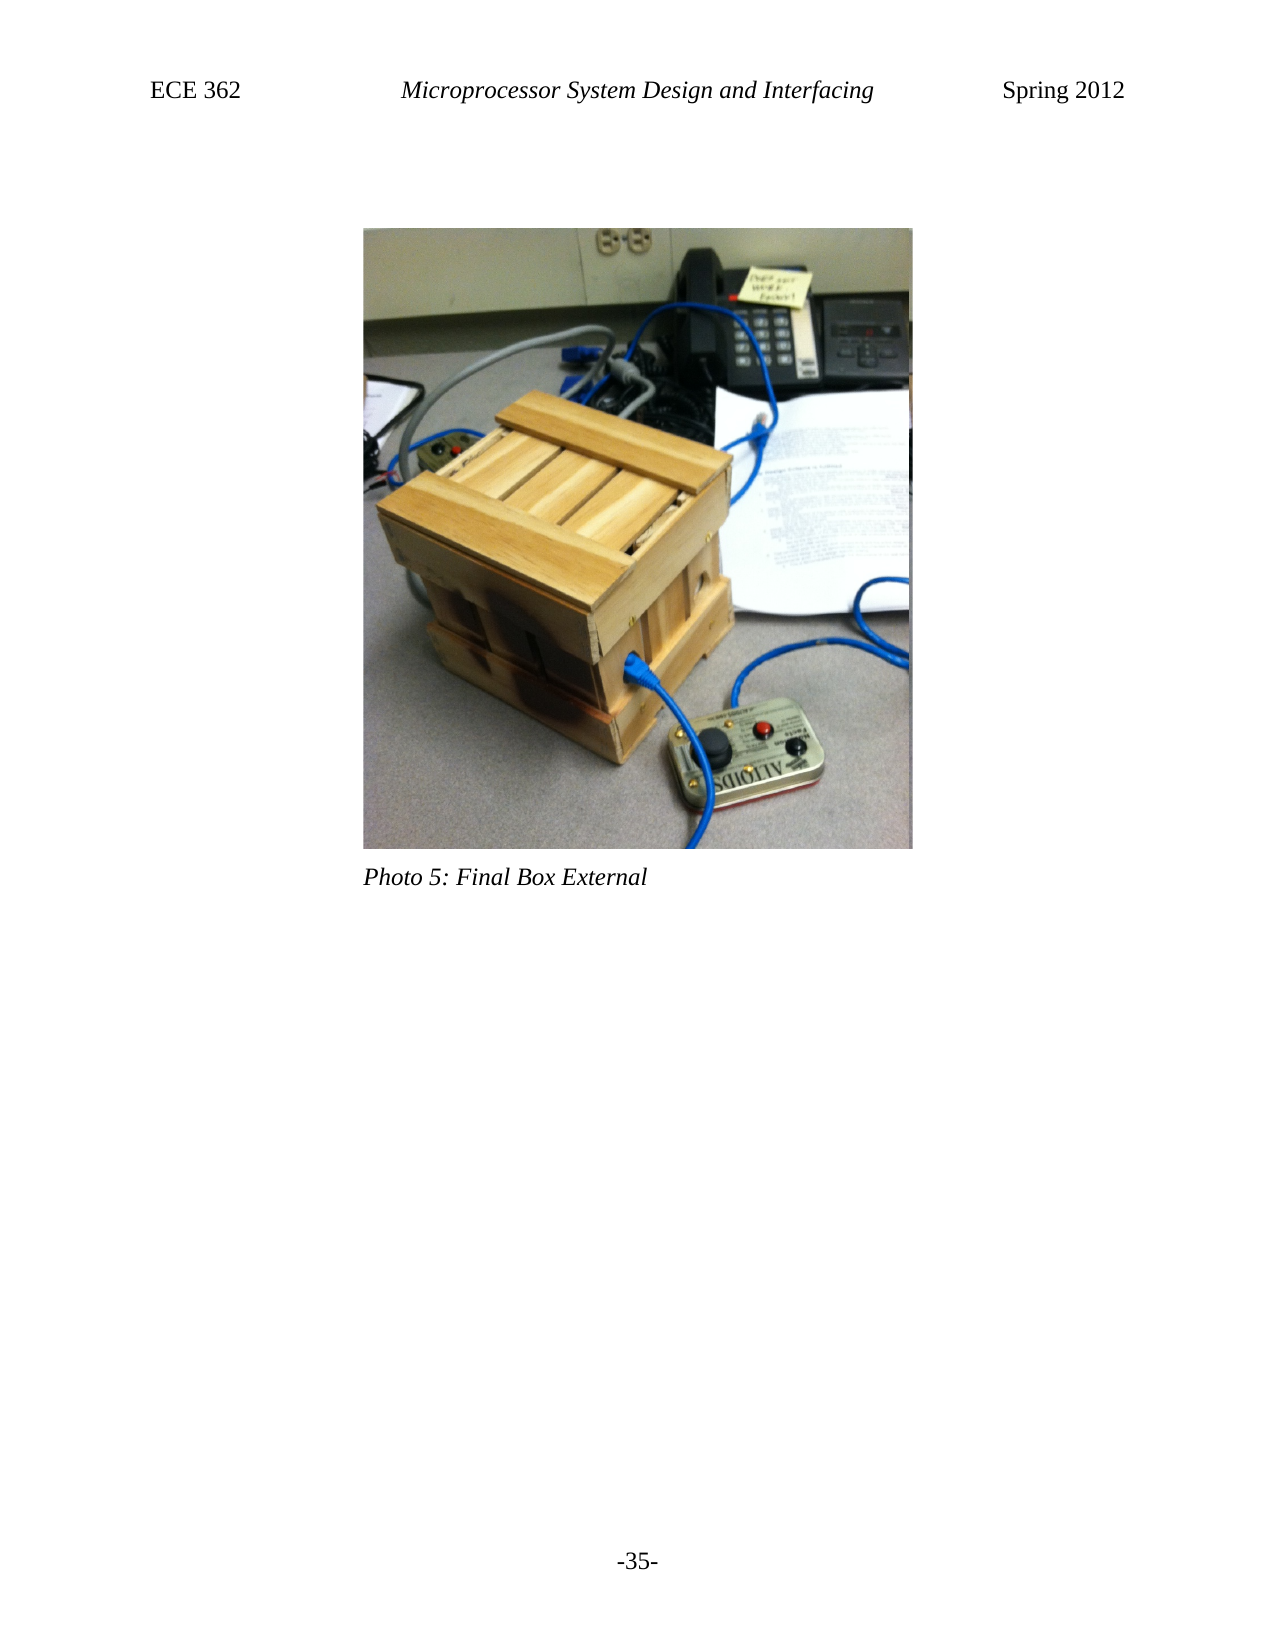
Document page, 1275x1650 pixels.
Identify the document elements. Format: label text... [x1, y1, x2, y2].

picture [363, 228, 913, 849]
text Photo 5: Final Box External [363, 849, 912, 891]
